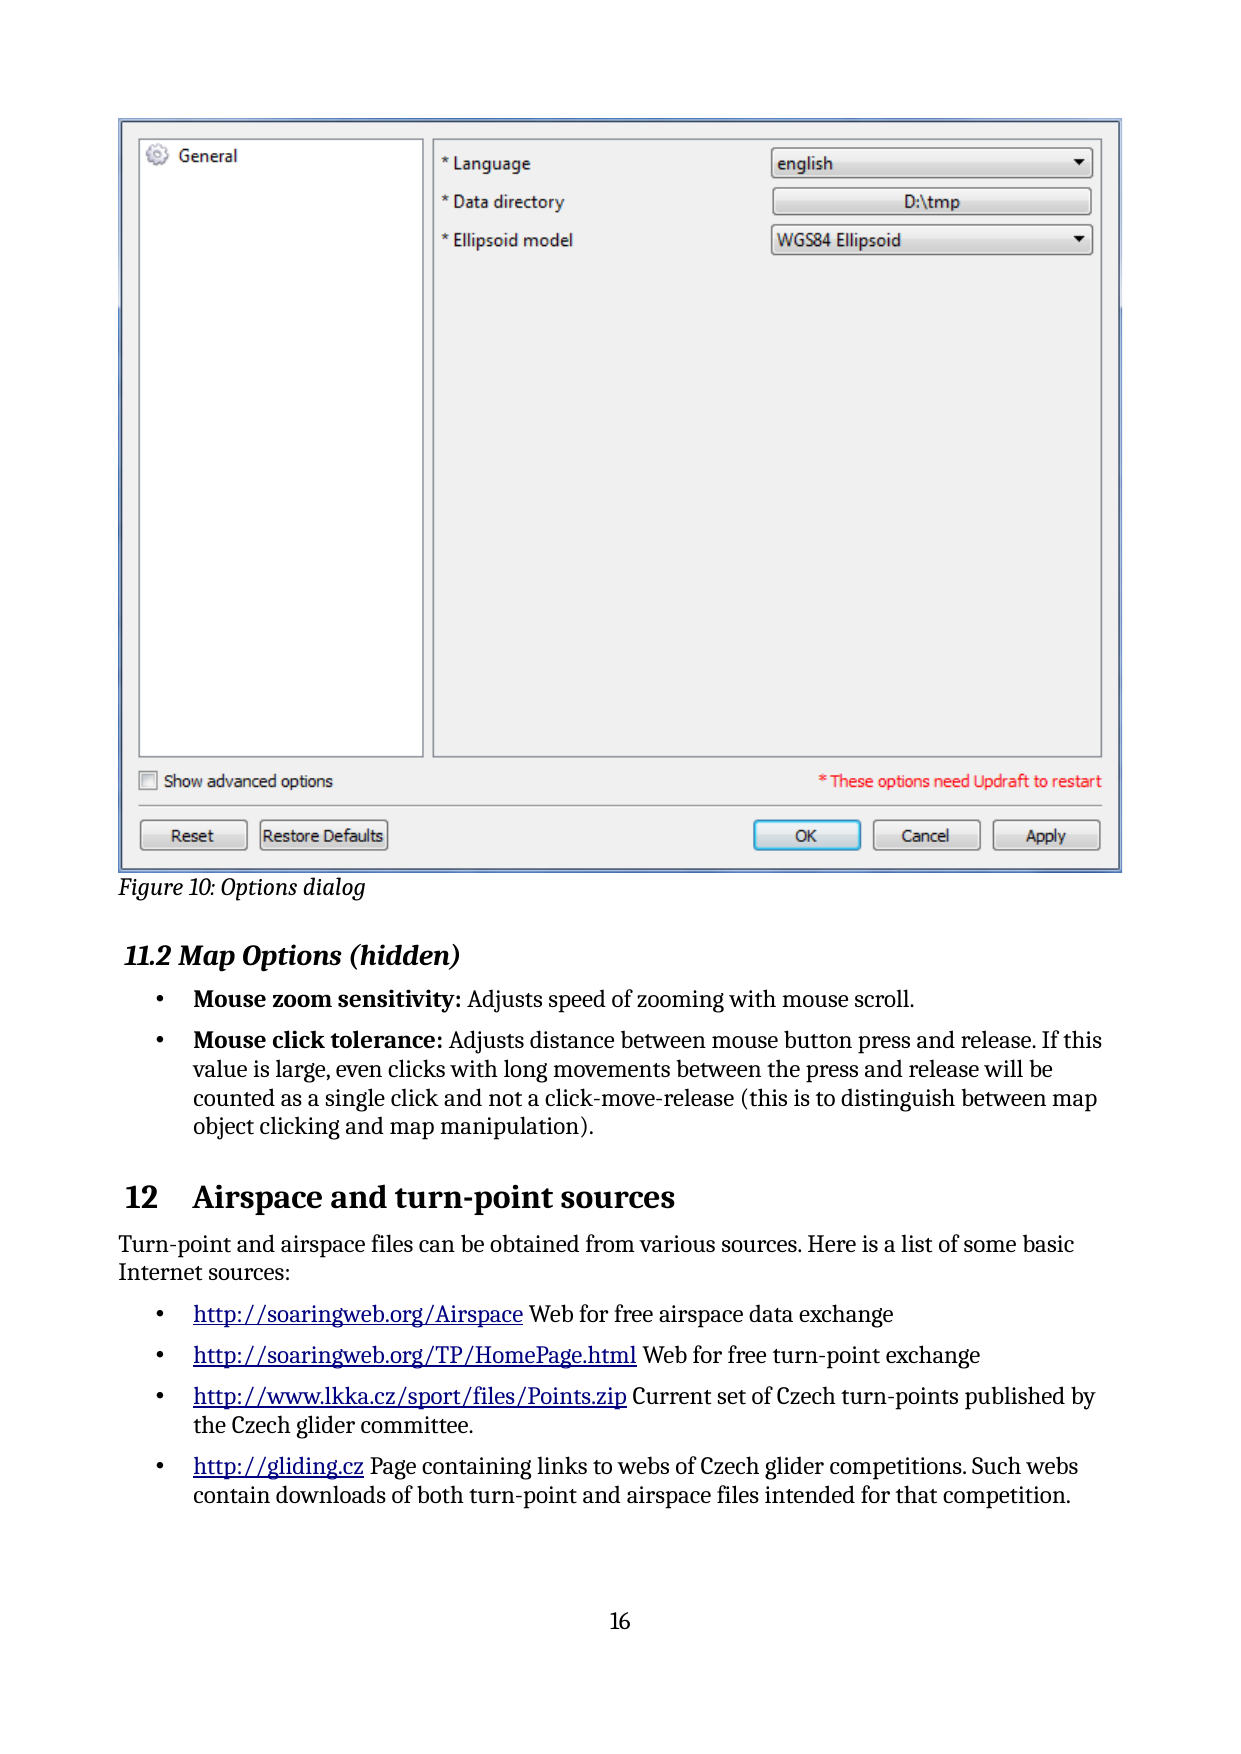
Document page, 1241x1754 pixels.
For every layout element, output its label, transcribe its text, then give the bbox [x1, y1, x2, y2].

subtitle Map Options (hidden) [118, 939, 1122, 972]
picture [118, 118, 1123, 873]
list Mouse click tolerance: Adjusts distance between mouse button press and release. If this value is large, even clicks with long movements between the press and release will be counted as a single click and not a click-move-release (this is to distinguish between map object clicking and map manipulation). [156, 1026, 1122, 1141]
list http://gliding.cz Page containing links to webs of Czech glider competitions. Such webs contain downloads of both turn-point and airspace files intended for that competition. [156, 1452, 1122, 1509]
list http://soaringweb.org/TP/HomePage.html Web for free turn-point exchange [156, 1341, 1122, 1369]
list http://www.lkka.cz/sport/files/Points.zip Current set of Czech turn-points published by the Czech glider committee. [156, 1382, 1122, 1439]
text Turn-point and airspace files can be obtained from various sources. Here is a list of some basic Internet sources: [118, 1229, 1122, 1287]
subtitle Airspace and turn-point sources [118, 1178, 1122, 1217]
text Figure 10: Options dialog [118, 873, 1122, 901]
list http://soaringweb.org/Airspace Web for free airspace data exchange [156, 1299, 1122, 1328]
list Mouse zoom sensitivity: Adjusts speed of zooming with mouse scroll. [156, 985, 1122, 1013]
